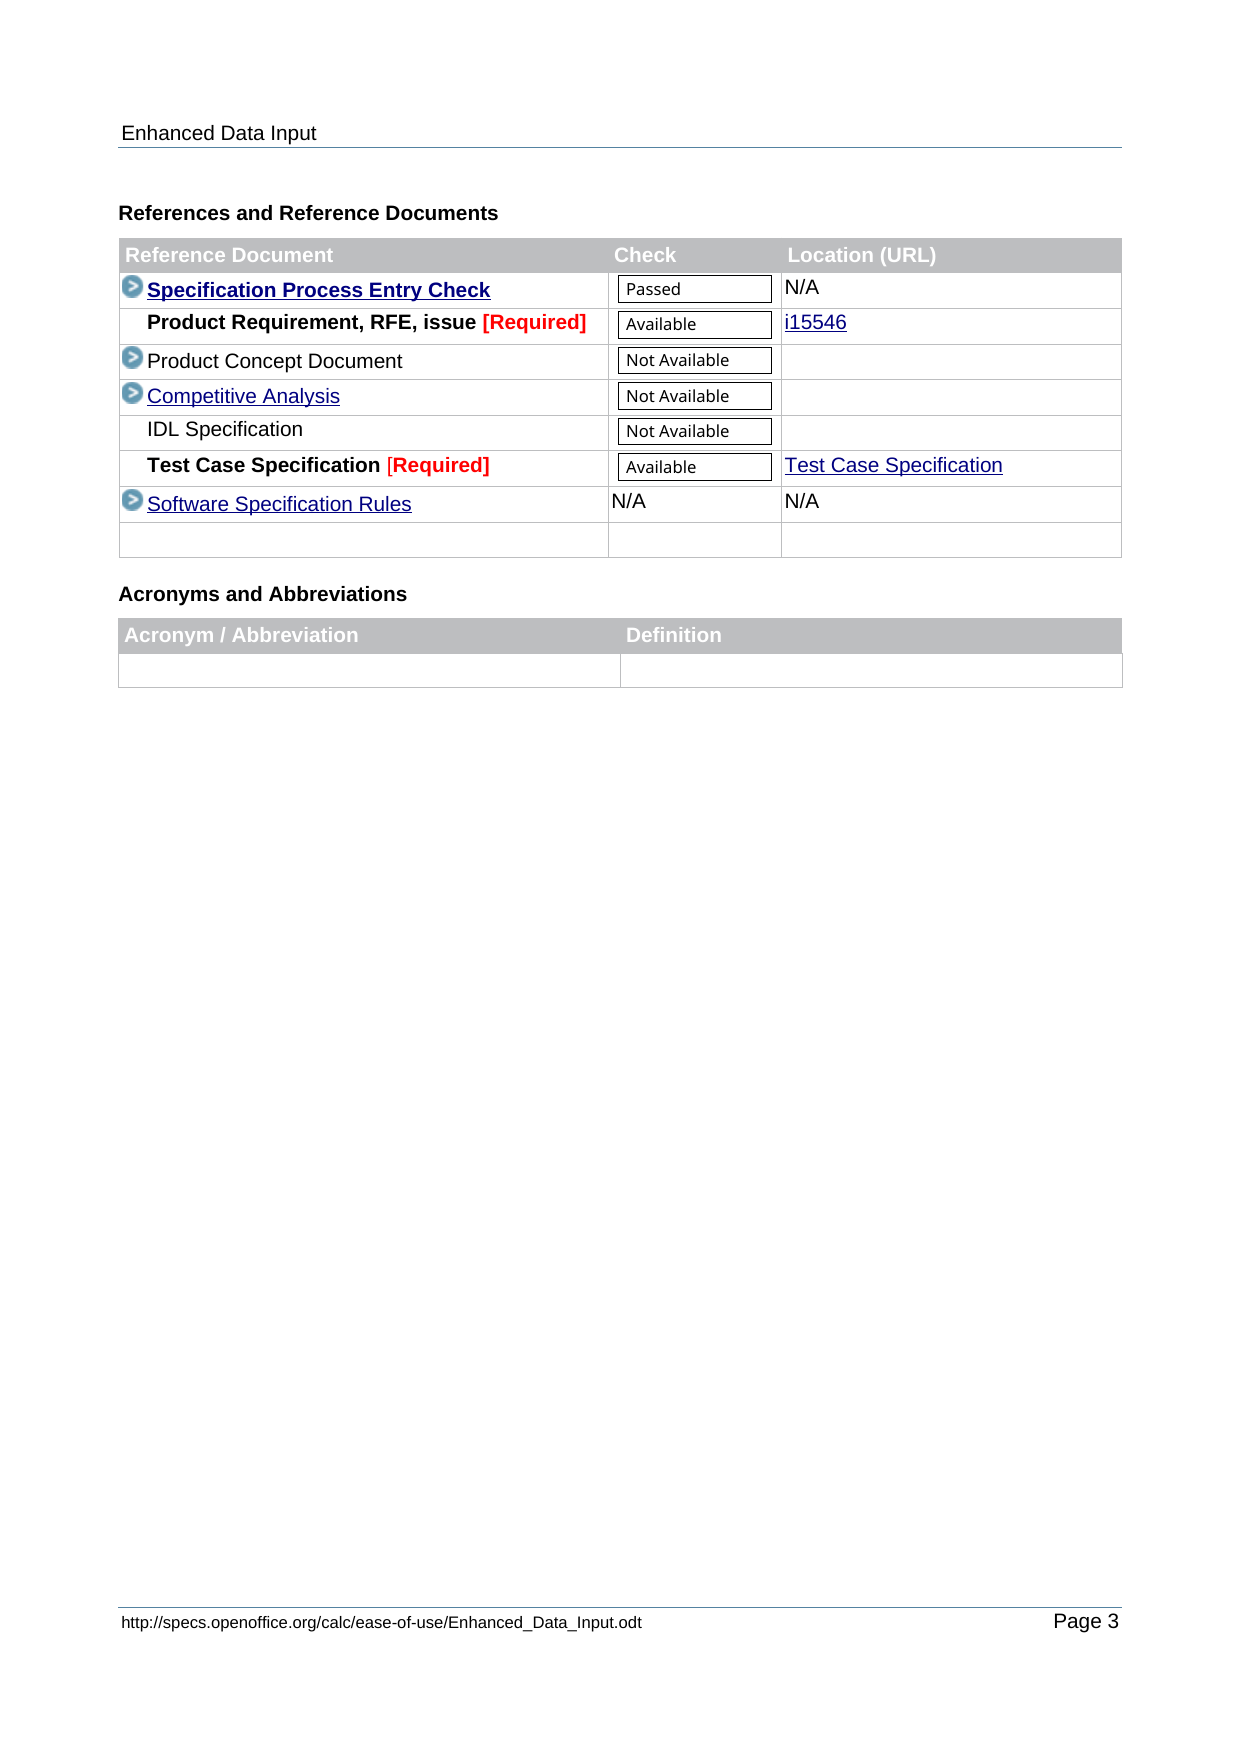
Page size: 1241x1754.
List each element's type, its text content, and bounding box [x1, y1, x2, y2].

table_cell [609, 523, 781, 557]
subtitle Acronyms and Abbreviations [118, 582, 1122, 605]
table_cell <Please enter location here> [782, 345, 1121, 379]
table_header Acronym / Abbreviation [118, 618, 620, 653]
table_cell N/A [782, 273, 1121, 308]
table_cell [782, 523, 1121, 557]
table_header Reference Document [119, 238, 608, 273]
picture [122, 346, 147, 369]
table_cell N/A [609, 487, 781, 522]
table_cell [621, 654, 1122, 687]
table_header Location (URL) [782, 238, 1122, 273]
picture [122, 275, 147, 298]
table_cell [609, 380, 781, 415]
table_cell Product Requirement, RFE, issue [Required] [120, 309, 608, 344]
subtitle References and Reference Documents [118, 202, 1122, 225]
table_cell [609, 345, 781, 379]
table_cell <Please enter location here> [782, 416, 1121, 450]
table_header Definition [620, 618, 1122, 653]
table_cell [609, 273, 781, 308]
table_cell <Other, e.g. references to related specs> [120, 523, 608, 557]
table_header Check [609, 238, 781, 273]
table_cell [609, 309, 781, 344]
picture [122, 489, 147, 511]
table_cell Specification Process Entry Check [120, 273, 608, 308]
table_cell [609, 416, 781, 450]
table_cell Product Concept Document [120, 345, 608, 379]
table_cell N/A [782, 487, 1121, 522]
table_cell Competitive Analysis [120, 380, 608, 415]
table_cell i15546 [782, 309, 1121, 344]
table_cell IDL Specification [120, 416, 608, 450]
table_cell Test Case Specification [782, 451, 1121, 486]
table_cell [609, 451, 781, 486]
table_cell [119, 654, 620, 687]
table_cell Software Specification Rules [120, 487, 608, 522]
table_cell <Please enter location here> [782, 380, 1121, 415]
table_cell Test Case Specification [Required] [120, 451, 608, 486]
picture [122, 382, 147, 404]
